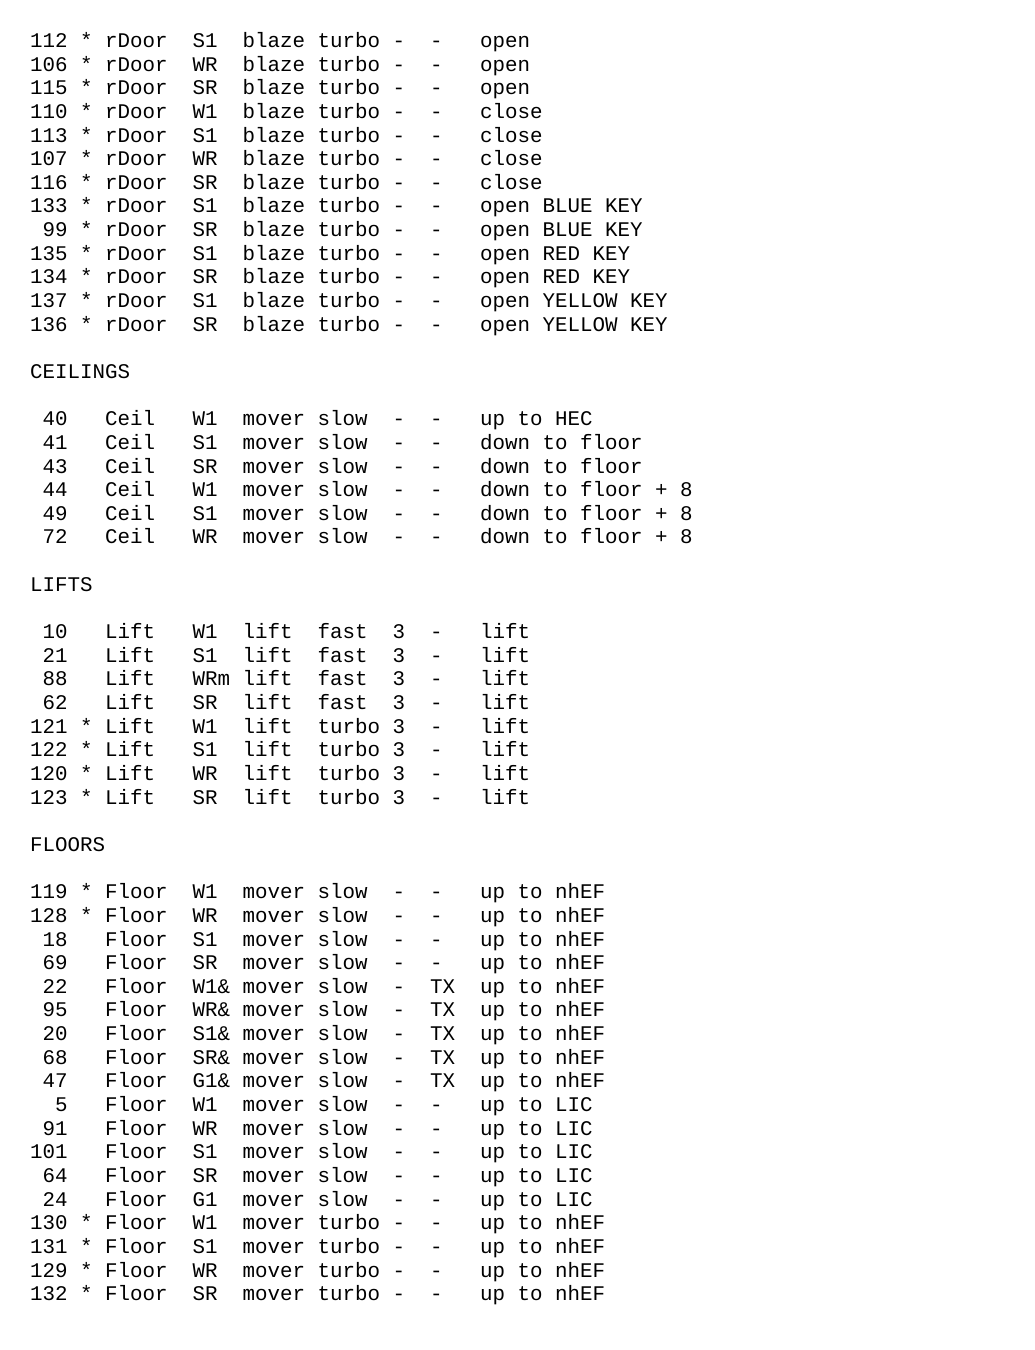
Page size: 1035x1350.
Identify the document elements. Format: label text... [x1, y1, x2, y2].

text 123 * Lift SR lift turbo 3 - lift [30, 787, 1005, 810]
text 24 Floor G1 mover slow - - up to LIC [30, 1189, 1005, 1212]
text 119 * Floor W1 mover slow - - up to nhEF [30, 881, 1005, 905]
text 129 * Floor WR mover turbo - - up to nhEF [30, 1259, 1005, 1283]
text 106 * rDoor WR blaze turbo - - open [30, 54, 1005, 77]
text 136 * rDoor SR blaze turbo - - open YELLOW KEY [30, 314, 1005, 337]
text 62 Lift SR lift fast 3 - lift [30, 692, 1005, 716]
text 133 * rDoor S1 blaze turbo - - open BLUE KEY [30, 196, 1005, 219]
text 130 * Floor W1 mover turbo - - up to nhEF [30, 1212, 1005, 1236]
text LIFTS [30, 574, 1005, 597]
text 47 Floor G1& mover slow - TX up to nhEF [30, 1070, 1005, 1094]
text 68 Floor SR& mover slow - TX up to nhEF [30, 1047, 1005, 1070]
text 113 * rDoor S1 blaze turbo - - close [30, 124, 1005, 148]
text 64 Floor SR mover slow - - up to LIC [30, 1165, 1005, 1189]
text 116 * rDoor SR blaze turbo - - close [30, 172, 1005, 196]
text 95 Floor WR& mover slow - TX up to nhEF [30, 999, 1005, 1023]
text 40 Ceil W1 mover slow - - up to HEC [30, 408, 1005, 432]
text 110 * rDoor W1 blaze turbo - - close [30, 101, 1005, 124]
text 49 Ceil S1 mover slow - - down to floor + 8 [30, 503, 1005, 527]
text 41 Ceil S1 mover slow - - down to floor [30, 432, 1005, 456]
text 99 * rDoor SR blaze turbo - - open BLUE KEY [30, 219, 1005, 243]
text 115 * rDoor SR blaze turbo - - open [30, 77, 1005, 101]
text 18 Floor S1 mover slow - - up to nhEF [30, 928, 1005, 952]
text 72 Ceil WR mover slow - - down to floor + 8 [30, 527, 1005, 550]
text 91 Floor WR mover slow - - up to LIC [30, 1118, 1005, 1141]
text 101 Floor S1 mover slow - - up to LIC [30, 1141, 1005, 1165]
text CEILINGS [30, 361, 1005, 385]
text 112 * rDoor S1 blaze turbo - - open [30, 30, 1005, 54]
text 22 Floor W1& mover slow - TX up to nhEF [30, 976, 1005, 999]
text 10 Lift W1 lift fast 3 - lift [30, 621, 1005, 645]
text 128 * Floor WR mover slow - - up to nhEF [30, 905, 1005, 928]
text 107 * rDoor WR blaze turbo - - close [30, 148, 1005, 172]
text 43 Ceil SR mover slow - - down to floor [30, 456, 1005, 479]
text FLOORS [30, 834, 1005, 858]
text 131 * Floor S1 mover turbo - - up to nhEF [30, 1236, 1005, 1259]
text 69 Floor SR mover slow - - up to nhEF [30, 952, 1005, 976]
text 132 * Floor SR mover turbo - - up to nhEF [30, 1283, 1005, 1307]
text 88 Lift WRm lift fast 3 - lift [30, 668, 1005, 692]
text 137 * rDoor S1 blaze turbo - - open YELLOW KEY [30, 290, 1005, 314]
text 21 Lift S1 lift fast 3 - lift [30, 645, 1005, 668]
text 121 * Lift W1 lift turbo 3 - lift [30, 716, 1005, 739]
text 122 * Lift S1 lift turbo 3 - lift [30, 739, 1005, 763]
text 135 * rDoor S1 blaze turbo - - open RED KEY [30, 243, 1005, 266]
text 134 * rDoor SR blaze turbo - - open RED KEY [30, 266, 1005, 290]
text 120 * Lift WR lift turbo 3 - lift [30, 763, 1005, 787]
text 44 Ceil W1 mover slow - - down to floor + 8 [30, 479, 1005, 503]
text 5 Floor W1 mover slow - - up to LIC [30, 1094, 1005, 1118]
text 20 Floor S1& mover slow - TX up to nhEF [30, 1023, 1005, 1047]
